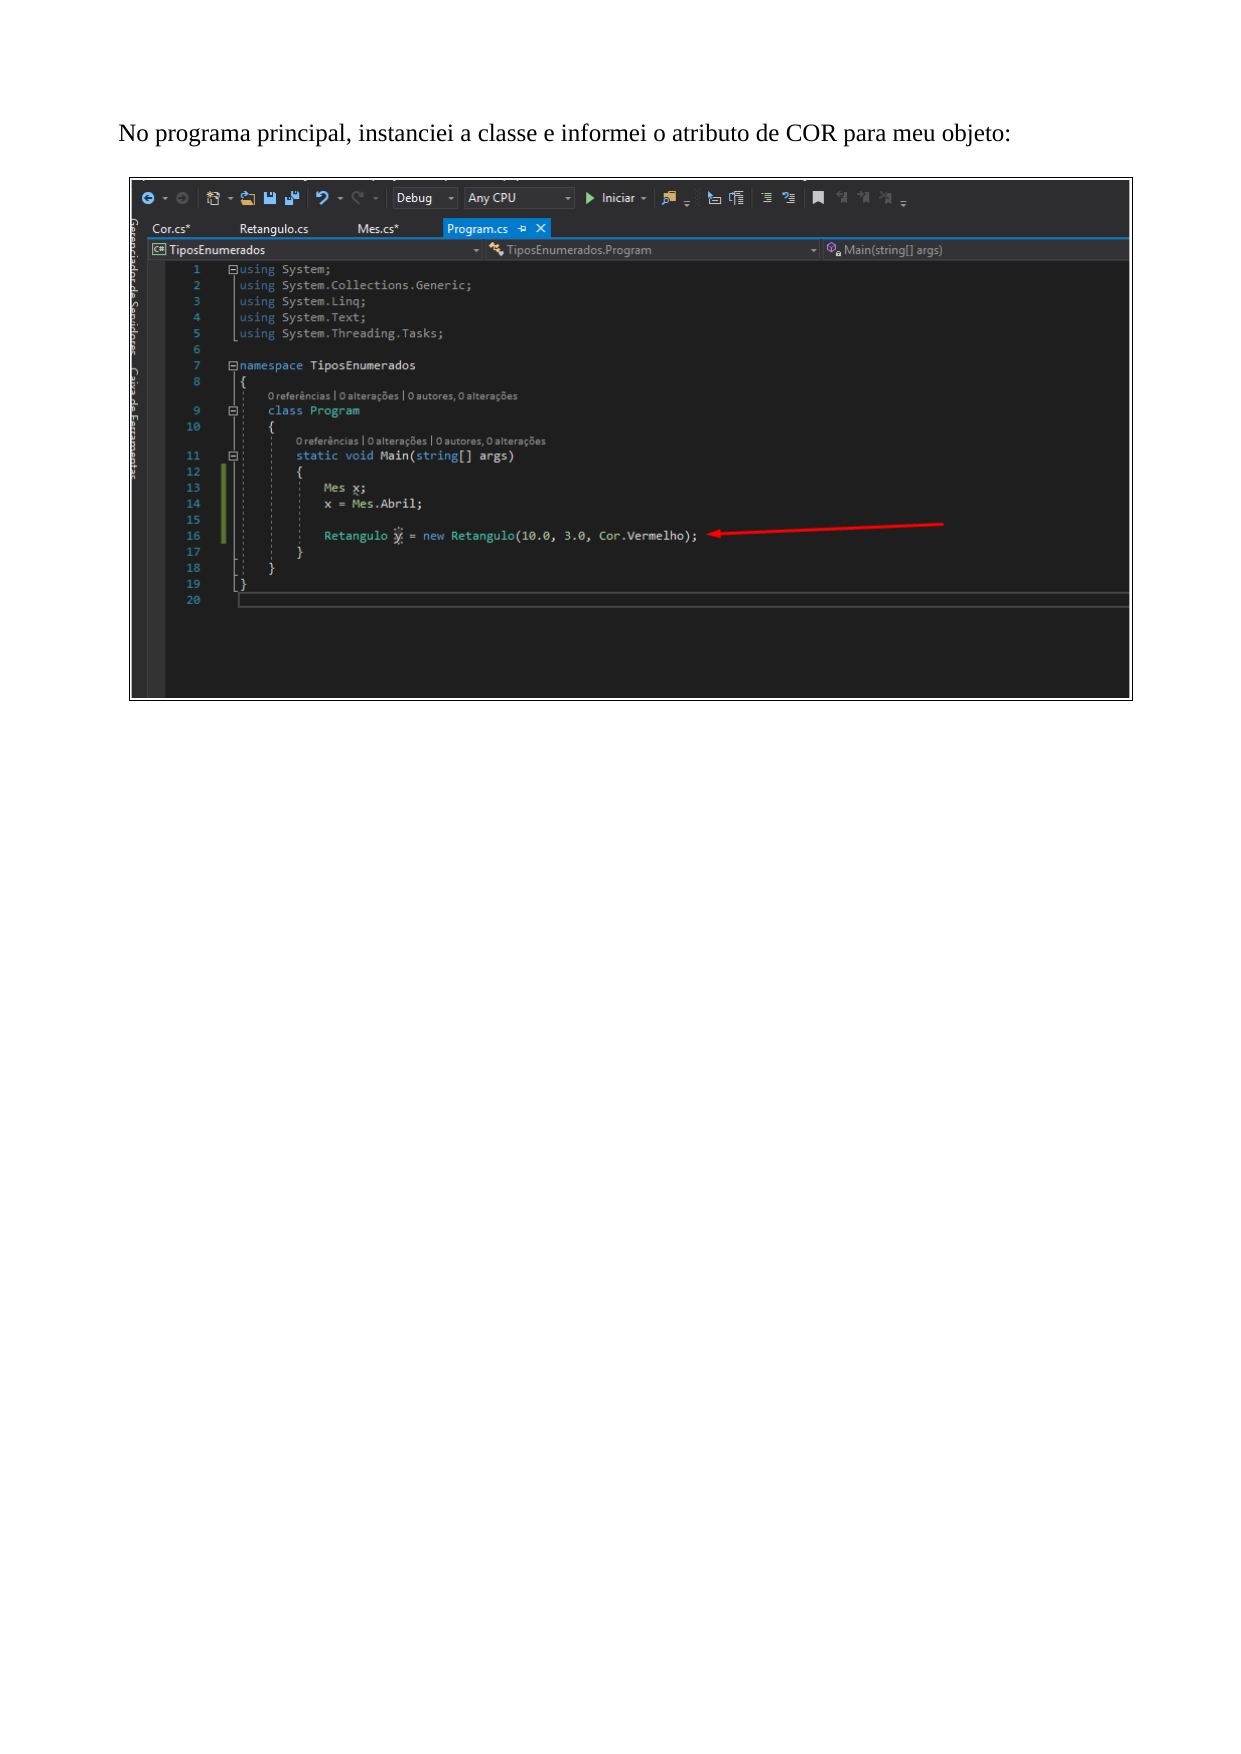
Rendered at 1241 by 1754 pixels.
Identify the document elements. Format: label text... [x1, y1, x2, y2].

text No programa principal, instanciei a classe e informei o atributo de COR para meu objeto: [118, 118, 1122, 147]
picture [131, 180, 1130, 698]
